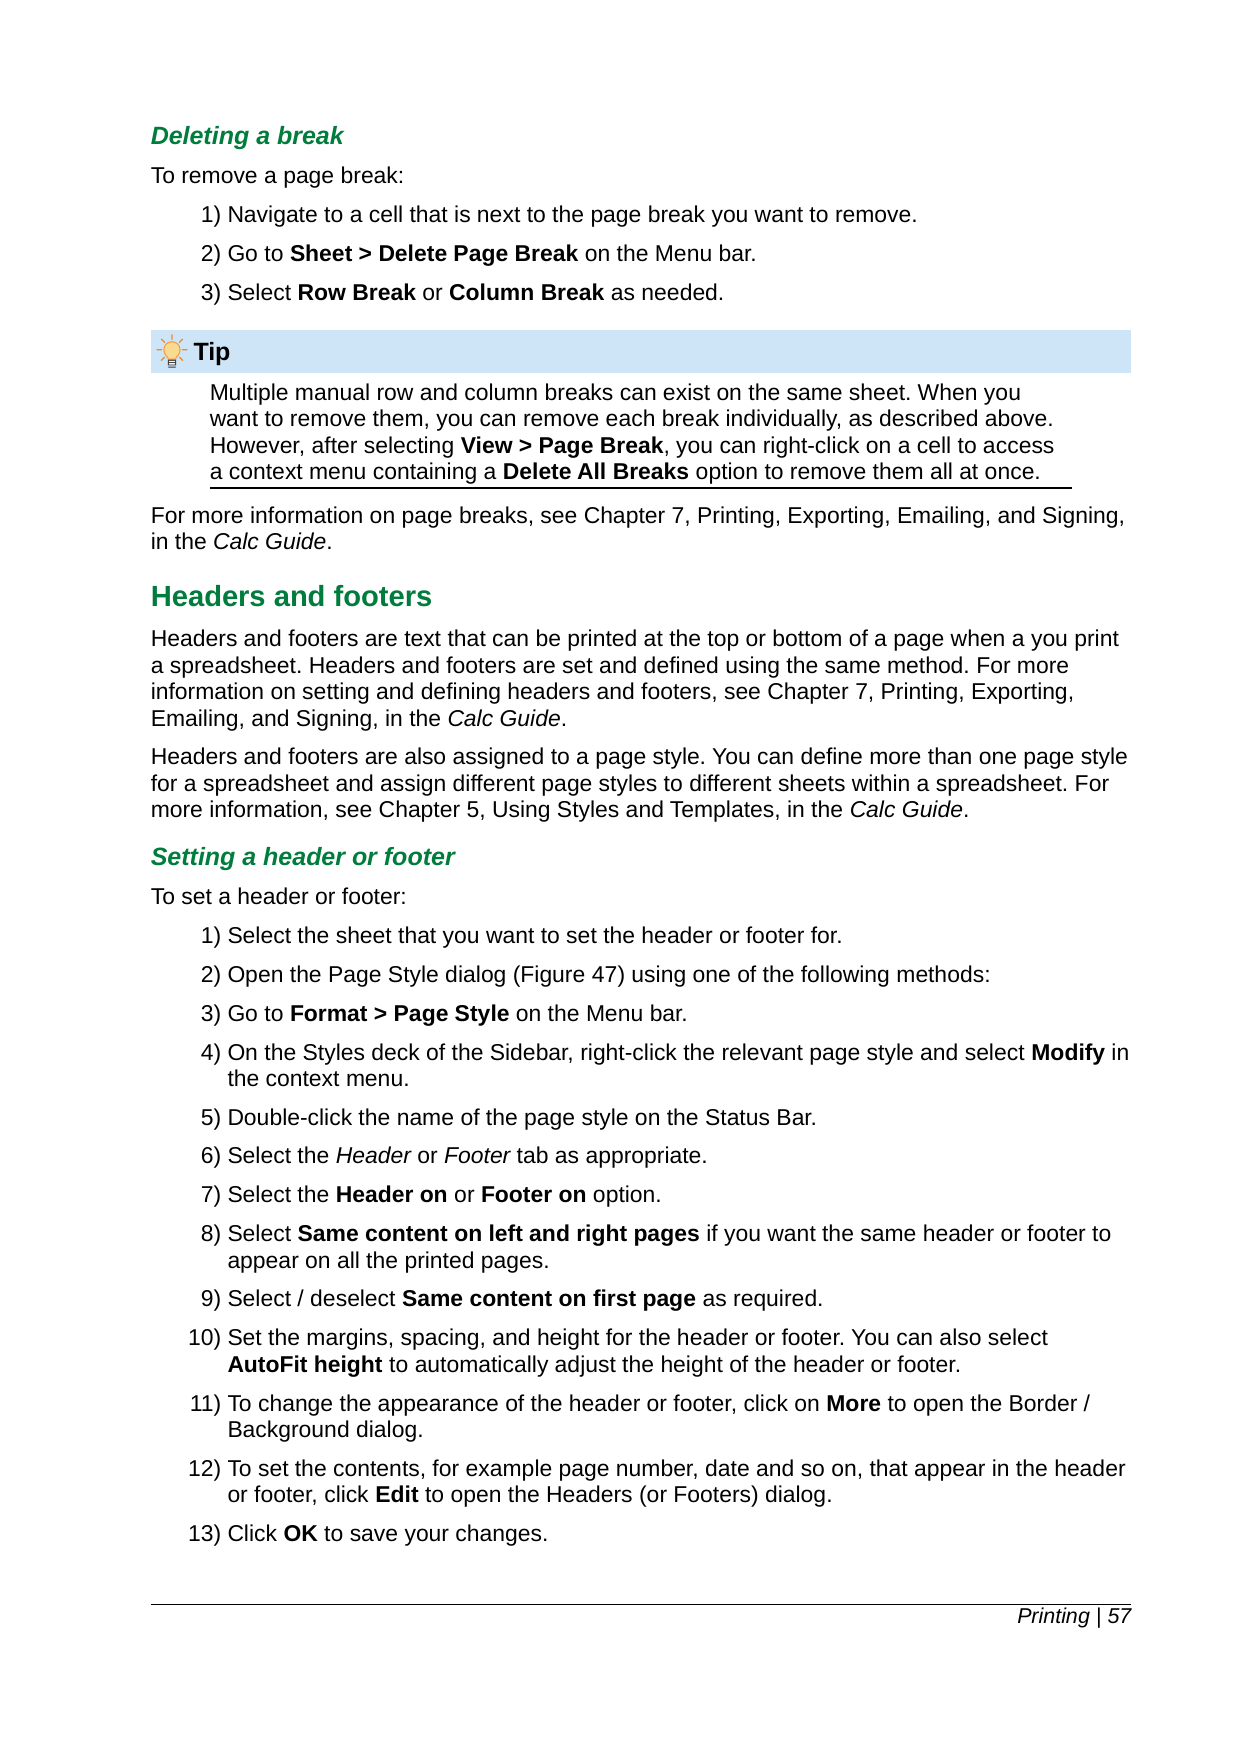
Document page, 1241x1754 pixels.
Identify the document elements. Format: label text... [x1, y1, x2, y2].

list Click OK to save your changes. [227, 1520, 1131, 1546]
text Headers and footers are also assigned to a page style. You can define more than one page style for a spreadsheet and assign different page styles to different sheets within a spreadsheet. For more information, see Chapter 5, Using Styles and Templates, in the Calc Guide. [151, 743, 1131, 822]
list Select the Header or Footer tab as appropriate. [227, 1142, 1131, 1169]
list To remove a page break: [151, 162, 1131, 188]
text Headers and footers are text that can be printed at the top or bottom of a page when a you print a spreadsheet. Headers and footers are set and defined using the same method. For more information on setting and defining headers and footers, see Chapter 7, Printing, Exporting, Emailing, and Signing, in the Calc Guide. [151, 625, 1131, 731]
list Go to Sheet > Delete Page Break on the Menu bar. [227, 240, 1131, 266]
list Select / deselect Same content on first page as required. [227, 1285, 1131, 1312]
text Multiple manual row and column breaks can exist on the same sheet. When you want to remove them, you can remove each break individually, as described above. However, after selecting View > Page Break, you can right-click on a cell to access a context menu containing a Delete All Breaks option to remove them all at once. [209, 379, 1072, 489]
subtitle Deleting a break [151, 121, 1131, 150]
list Double-click the name of the page style on the Status Bar. [227, 1104, 1131, 1130]
list To change the appearance of the header or footer, click on More to open the Border / Background dialog. [227, 1389, 1131, 1442]
list To set a header or footer: [151, 883, 1131, 909]
subtitle Tip [151, 330, 1131, 373]
list Open the Page Style dialog (Figure 47) using one of the following methods: [227, 961, 1131, 987]
list Go to Format > Page Style on the Menu bar. [227, 999, 1131, 1026]
list Select Same content on left and right pages if you want the same header or footer to appear on all the printed pages. [227, 1220, 1131, 1273]
list Navigate to a cell that is next to the page break you want to remove. [227, 201, 1131, 227]
text For more information on page breaks, see Chapter 7, Printing, Exporting, Emailing, and Signing, in the Calc Guide. [151, 502, 1131, 555]
list On the Styles deck of the Sidebar, right-click the relevant page style and select Modify in the context menu. [227, 1038, 1131, 1091]
subtitle Setting a header or footer [151, 842, 1131, 871]
list Select Row Break or Column Break as needed. [227, 279, 1131, 305]
list To set the contents, for example page number, date and so on, that appear in the header or footer, click Edit to open the Headers (or Footers) dialog. [227, 1455, 1131, 1507]
list Select the sheet that you want to set the header or footer for. [227, 922, 1131, 948]
list Select the Header on or Footer on option. [227, 1181, 1131, 1208]
subtitle Headers and footers [151, 579, 1131, 613]
list Set the margins, spacing, and height for the header or footer. You can also select AutoFit height to automatically adjust the height of the header or footer. [227, 1324, 1131, 1377]
